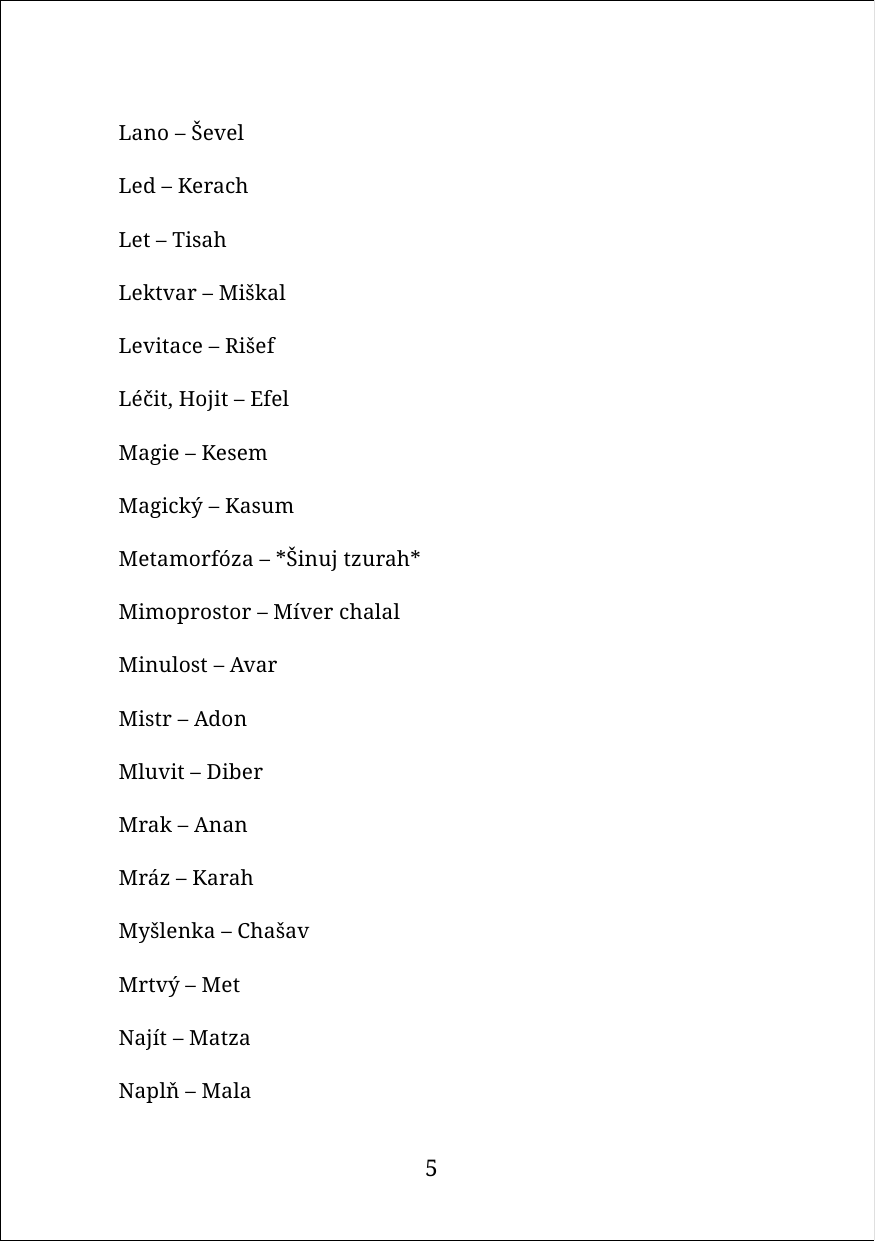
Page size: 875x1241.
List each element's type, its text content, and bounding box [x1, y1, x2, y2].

text Levitace – Rišef [118, 331, 756, 359]
text Let – Tisah [118, 225, 756, 253]
text Myšlenka – Chašav [118, 917, 756, 945]
text Léčit, Hojit – Efel [118, 384, 756, 413]
text Lektvar – Miškal [118, 278, 756, 306]
text Minulost – Avar [118, 651, 756, 679]
text Led – Kerach [118, 171, 756, 200]
text Magický – Kasum [118, 491, 756, 519]
text Mimoprostor – Míver chalal [118, 597, 756, 626]
text Mistr – Adon [118, 704, 756, 732]
text Metamorfóza – *Šinuj tzurah* [118, 544, 756, 572]
text Naplň – Mala [118, 1076, 756, 1105]
text Mrak – Anan [118, 810, 756, 839]
text Magie – Kesem [118, 438, 756, 466]
text Najít – Matza [118, 1023, 756, 1052]
text Mráz – Karah [118, 863, 756, 892]
text Mrtvý – Met [118, 970, 756, 998]
text Mluvit – Diber [118, 757, 756, 785]
text Lano – Ševel [118, 118, 756, 147]
